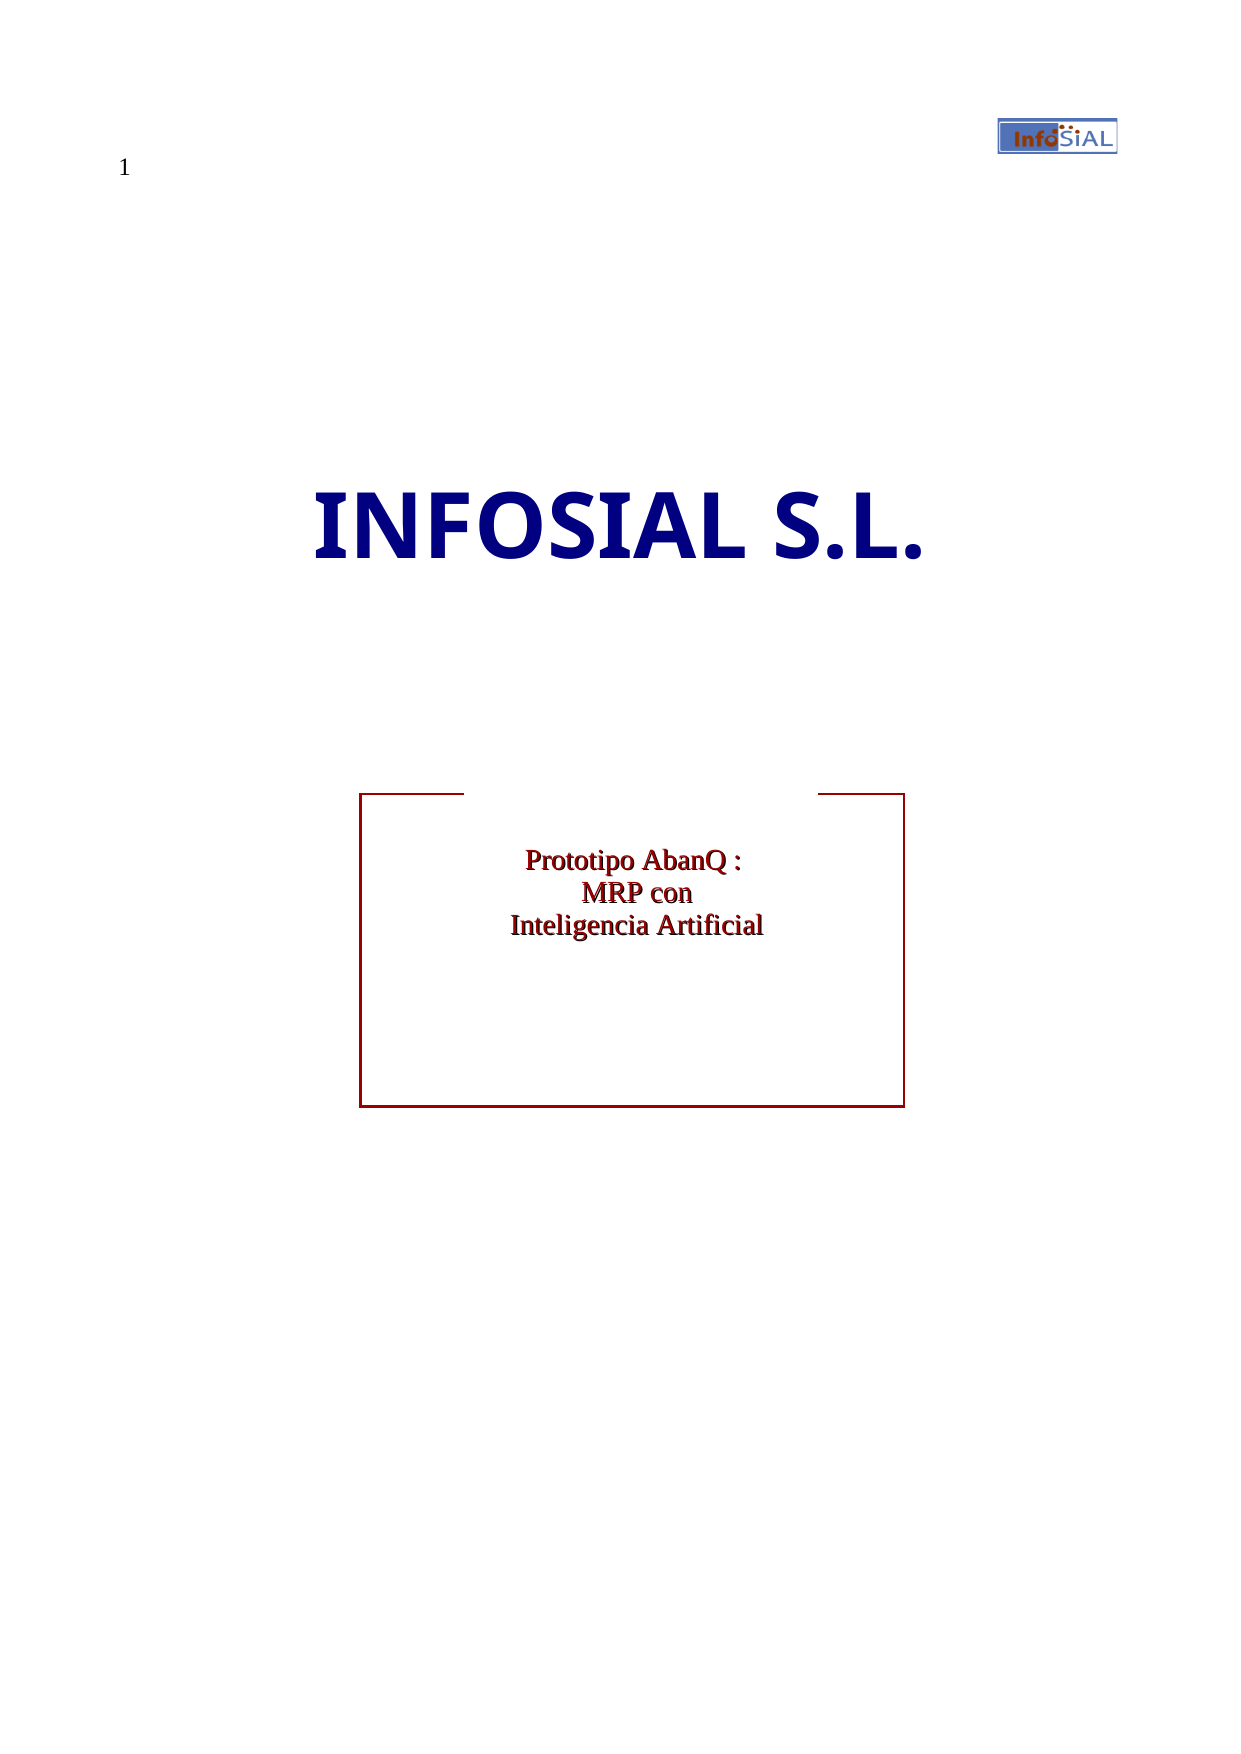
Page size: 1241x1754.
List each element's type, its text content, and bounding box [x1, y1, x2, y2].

text Prototipo AbanQ : [385, 843, 888, 876]
text INFOSIAL S.L. [118, 460, 1122, 585]
picture [997, 118, 1118, 154]
text Inteligencia Artificial [385, 908, 888, 940]
text MRP con [385, 876, 888, 908]
